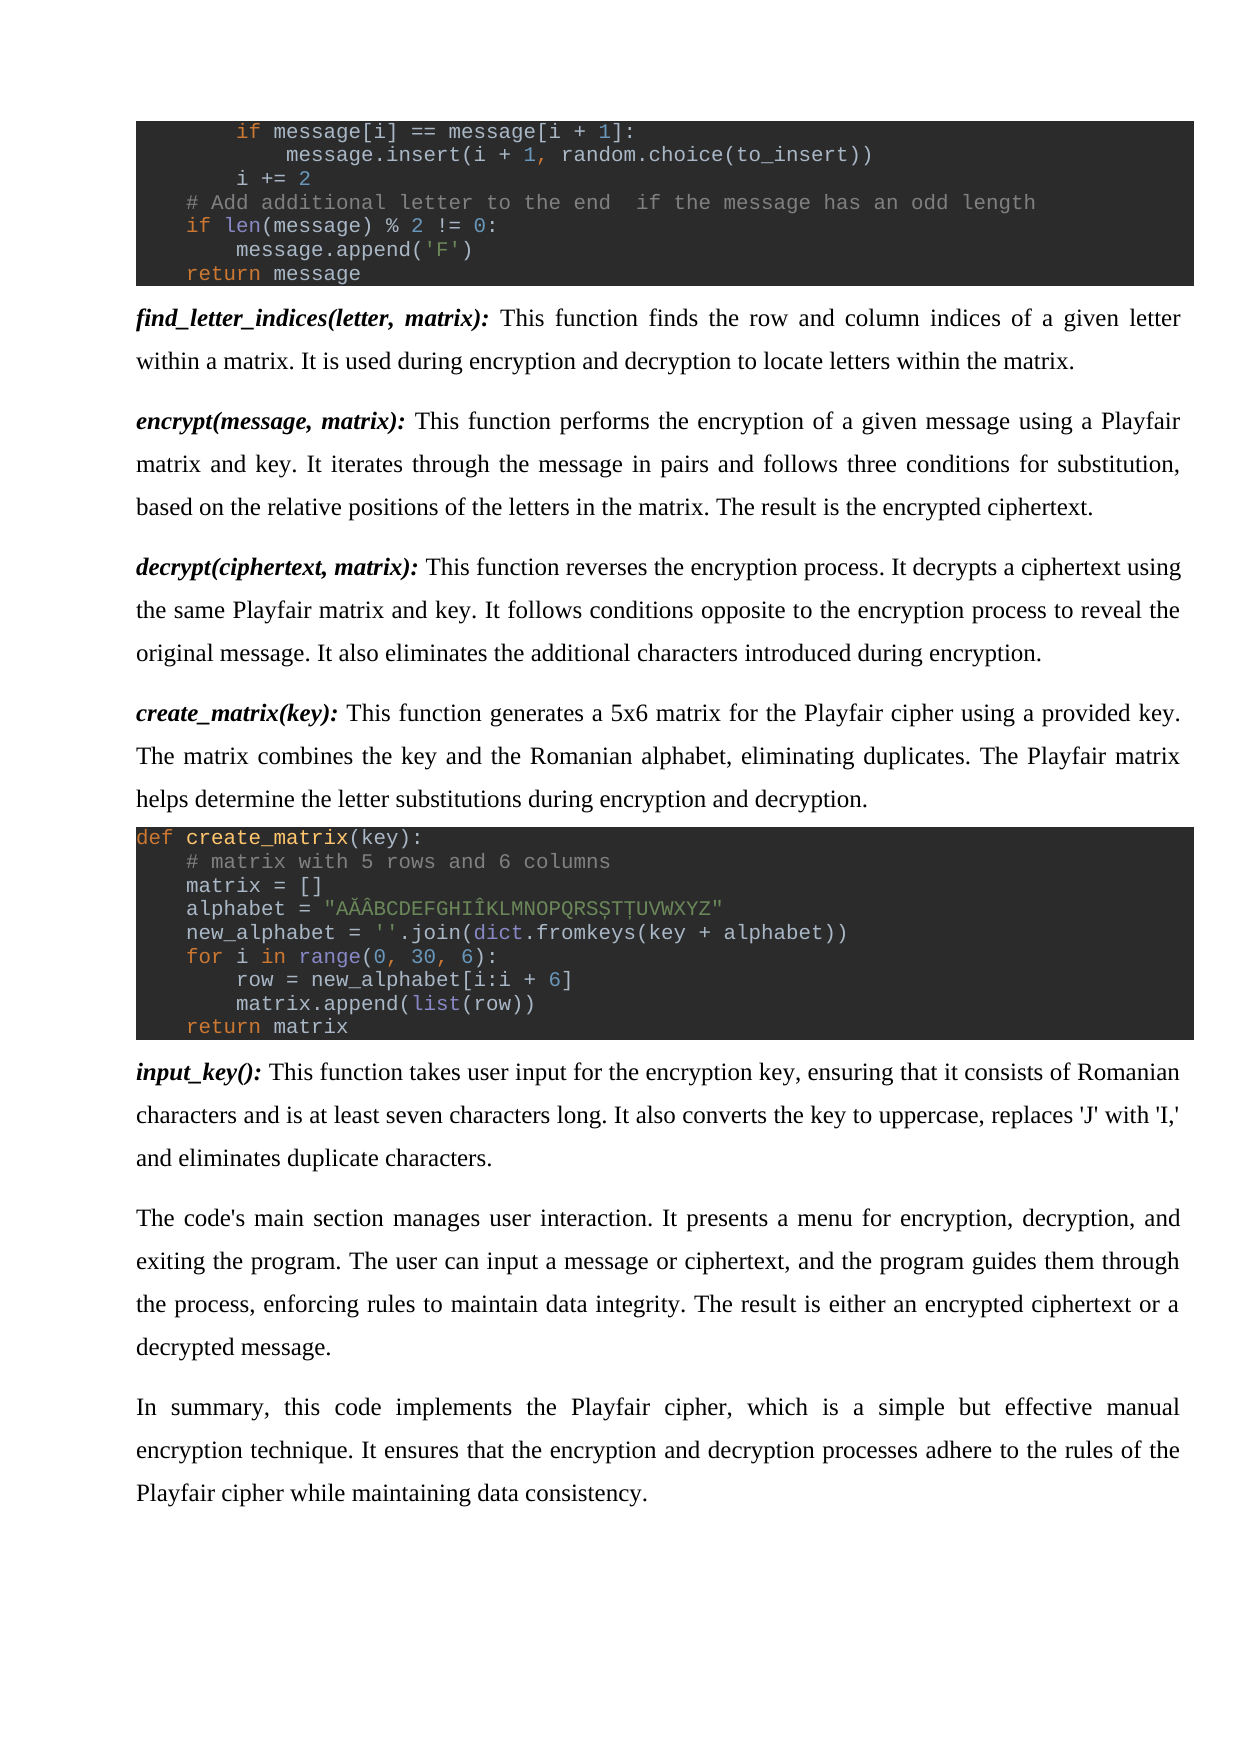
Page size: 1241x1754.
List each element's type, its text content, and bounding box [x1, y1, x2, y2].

text In summary, this code implements the Playfair cipher, which is a simple but effective manual encryption technique. It ensures that the encryption and decryption processes adhere to the rules of the Playfair cipher while maintaining data consistency. [136, 1392, 1182, 1507]
text create_matrix(key): This function generates a 5x6 matrix for the Playfair cipher using a provided key. The matrix combines the key and the Romanian alphabet, eliminating duplicates. The Playfair matrix helps determine the letter substitutions during encryption and decryption. [136, 698, 1182, 813]
text input_key(): This function takes user input for the encryption key, ensuring that it consists of Romanian characters and is at least seven characters long. It also converts the key to uppercase, replaces 'J' with 'I,' and eliminates duplicate characters. [136, 1057, 1182, 1172]
text def create_matrix(key): # matrix with 5 rows and 6 columns matrix = [] alphabet = "AĂÂBCDEFGHIÎKLMNOPQRSȘTȚUVWXYZ" new_alphabet = ''.join(dict.fromkeys(key + alphabet)) for i in range(0, 30, 6): row = new_alphabet[i:i + 6] matrix.append(list(row)) return matrix [136, 827, 1194, 1040]
text decrypt(ciphertext, matrix): This function reverses the encryption process. It decrypts a ciphertext using the same Playfair matrix and key. It follows conditions opposite to the encryption process to reveal the original message. It also eliminates the additional characters introduced during encryption. [136, 552, 1182, 667]
text find_letter_indices(letter, matrix): This function finds the row and column indices of a given letter within a matrix. It is used during encryption and decryption to locate letters within the matrix. [136, 303, 1182, 375]
text if message[i] == message[i + 1]: message.insert(i + 1, random.choice(to_insert)) i += 2 # Add additional letter to the end if the message has an odd length if len(message) % 2 != 0: message.append('F') return message [136, 121, 1194, 286]
text encrypt(message, matrix): This function performs the encryption of a given message using a Playfair matrix and key. It iterates through the message in pairs and follows three conditions for substitution, based on the relative positions of the letters in the matrix. The result is the encrypted ciphertext. [136, 406, 1182, 521]
text The code's main section manages user interaction. It presents a menu for encryption, decryption, and exiting the program. The user can input a message or ciphertext, and the program guides them through the process, enforcing rules to maintain data integrity. The result is either an encrypted ciphertext or a decrypted message. [136, 1203, 1182, 1361]
